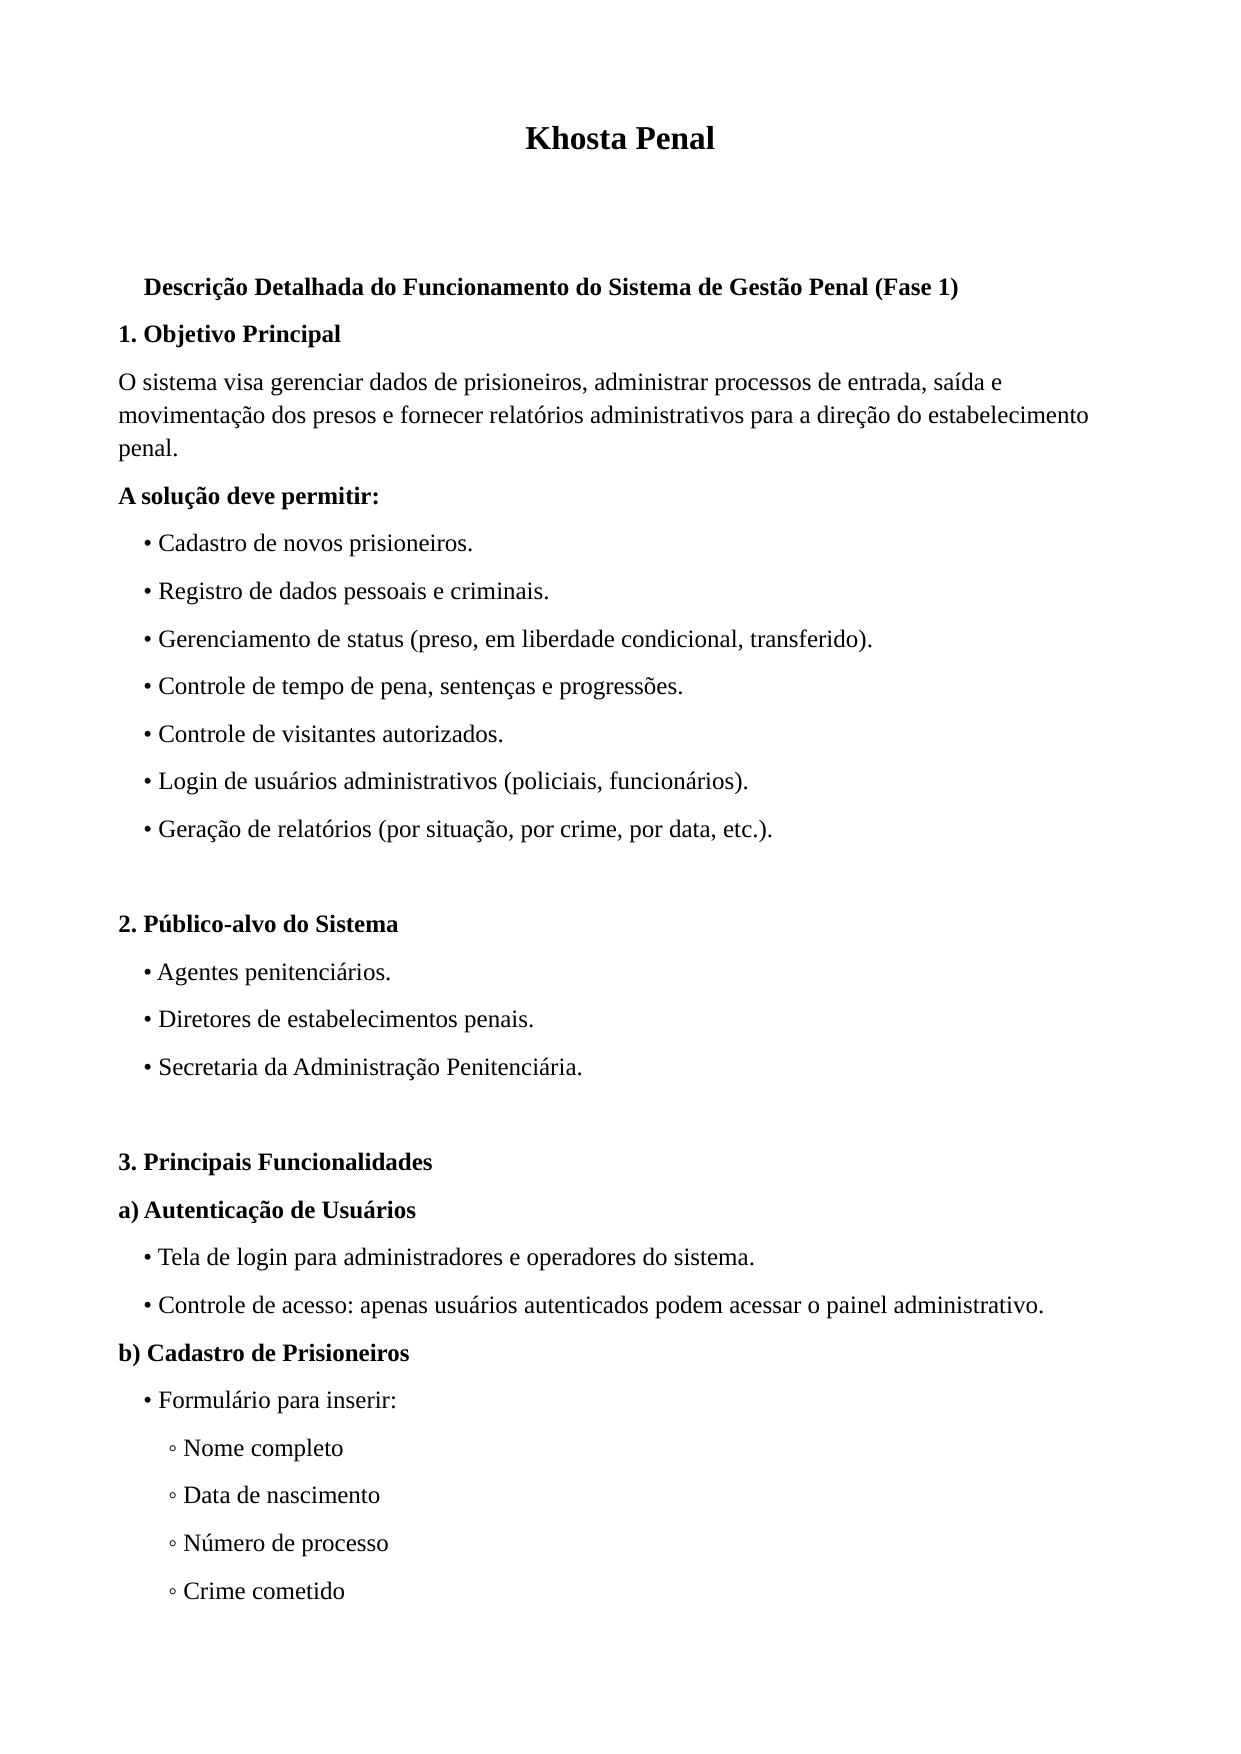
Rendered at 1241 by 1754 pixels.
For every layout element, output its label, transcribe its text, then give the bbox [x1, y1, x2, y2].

text A solução deve permitir: [118, 481, 1122, 509]
text • Diretores de estabelecimentos penais. [118, 1004, 1122, 1033]
text • Login de usuários administrativos (policiais, funcionários). [118, 766, 1122, 795]
text ◦ Data de nascimento [118, 1481, 1122, 1509]
text • Secretaria da Administração Penitenciária. [118, 1052, 1122, 1081]
text • Gerenciamento de status (preso, em liberdade condicional, transferido). [118, 624, 1122, 652]
text 📄 Descrição Detalhada do Funcionamento do Sistema de Gestão Penal (Fase 1) [118, 272, 1122, 301]
text • Registro de dados pessoais e criminais. [118, 576, 1122, 605]
text ◦ Número de processo [118, 1528, 1122, 1557]
text ◦ Nome completo [118, 1433, 1122, 1462]
text • Formulário para inserir: [118, 1385, 1122, 1414]
text O sistema visa gerenciar dados de prisioneiros, administrar processos de entrada, saída e movimentação dos presos e fornecer relatórios administrativos para a direção do estabelecimento penal. [118, 367, 1122, 462]
text 2. Público-alvo do Sistema [118, 909, 1122, 938]
text b) Cadastro de Prisioneiros [118, 1338, 1122, 1366]
text • Agentes penitenciários. [118, 957, 1122, 986]
text 1. Objetivo Principal [118, 319, 1122, 348]
text • Controle de visitantes autorizados. [118, 719, 1122, 748]
text ◦ Crime cometido [118, 1576, 1122, 1604]
text Khosta Penal [118, 118, 1122, 156]
text • Tela de login para administradores e operadores do sistema. [118, 1242, 1122, 1271]
text • Controle de acesso: apenas usuários autenticados podem acessar o painel administrativo. [118, 1290, 1122, 1319]
text • Cadastro de novos prisioneiros. [118, 528, 1122, 557]
text 3. Principais Funcionalidades [118, 1147, 1122, 1176]
text • Geração de relatórios (por situação, por crime, por data, etc.). [118, 814, 1122, 843]
text • Controle de tempo de pena, sentenças e progressões. [118, 671, 1122, 700]
text a) Autenticação de Usuários [118, 1195, 1122, 1224]
